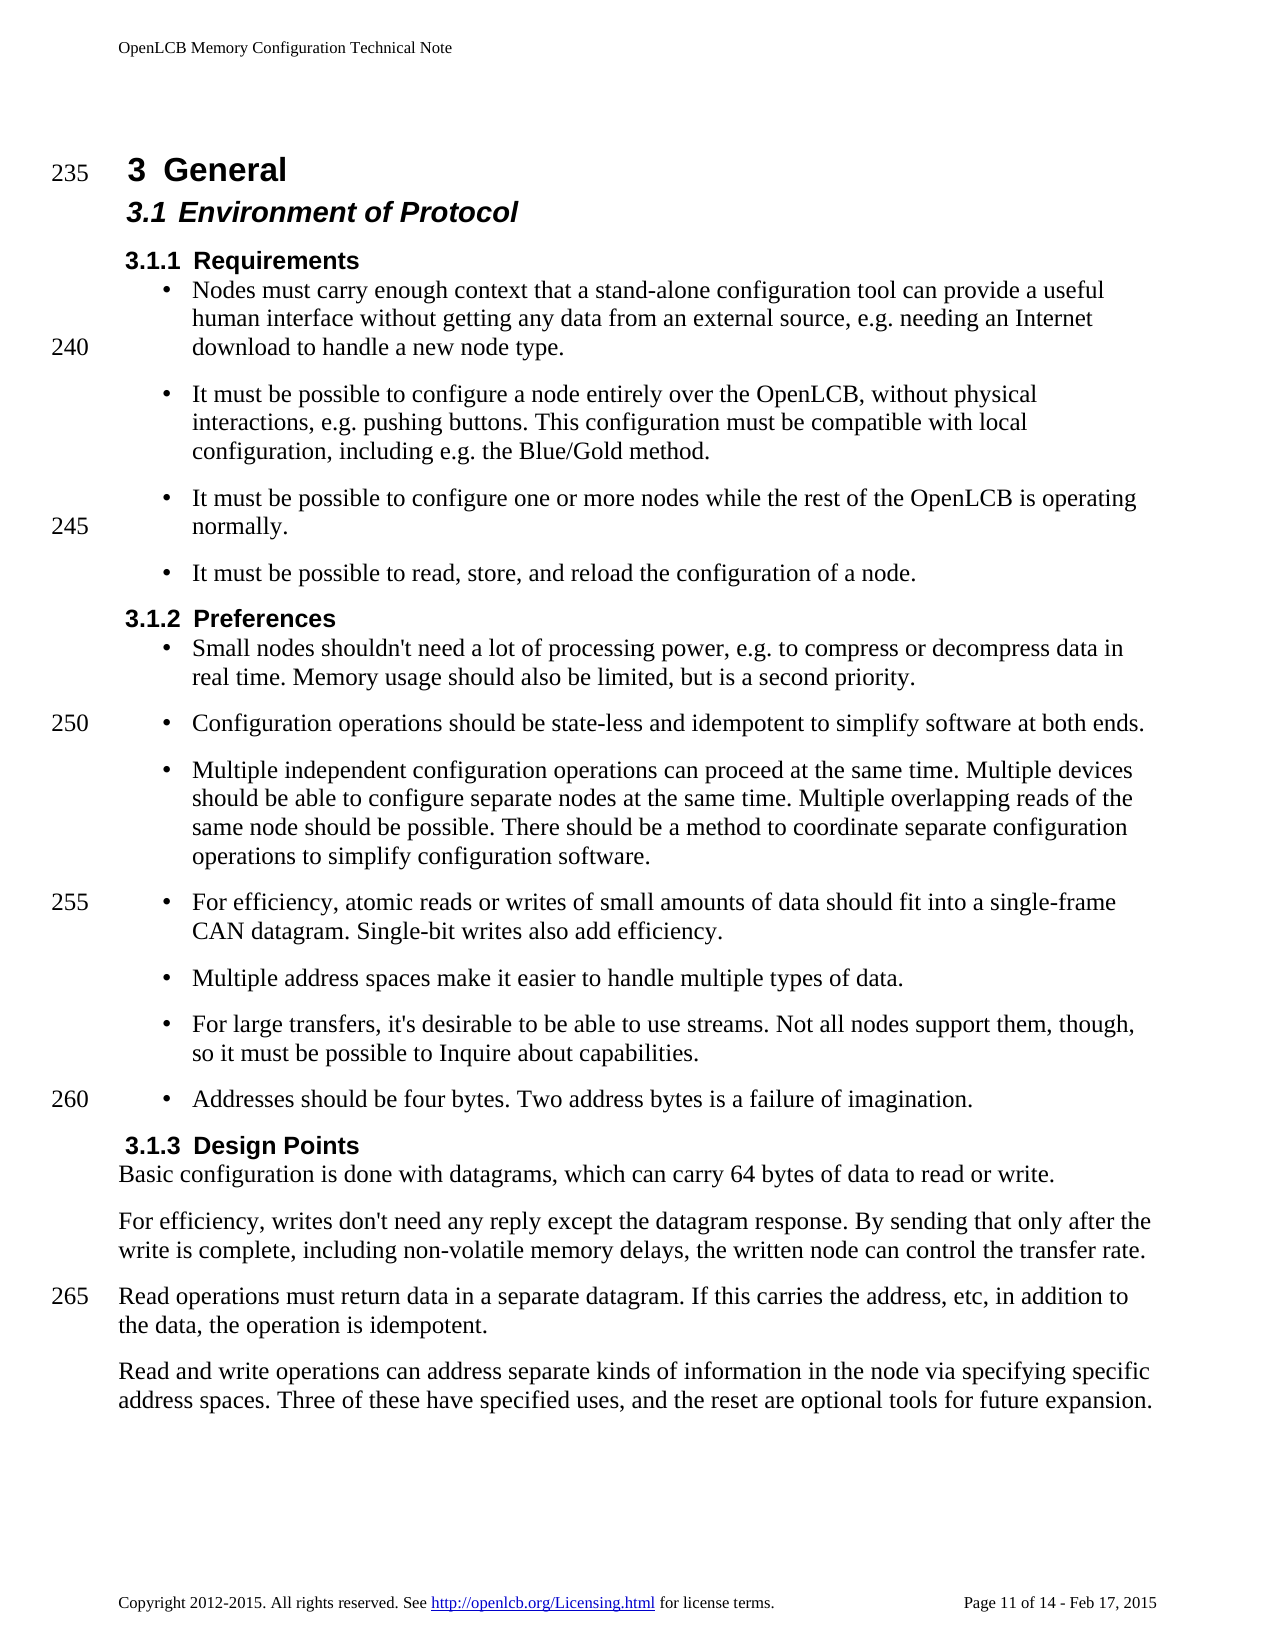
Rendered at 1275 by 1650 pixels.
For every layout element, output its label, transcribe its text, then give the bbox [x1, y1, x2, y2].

list It must be possible to configure one or more nodes while the rest of the OpenLCB is operating normally. [162, 483, 1157, 540]
subtitle Environment of Protocol [118, 195, 1157, 228]
list Small nodes shouldn't need a lot of processing power, e.g. to compress or decompress data in real time. Memory usage should also be limited, but is a second priority. [162, 633, 1157, 691]
list Multiple independent configuration operations can proceed at the same time. Multiple devices should be able to configure separate nodes at the same time. Multiple overlapping reads of the same node should be possible. There should be a method to coordinate separate configuration operations to simplify configuration software. [162, 755, 1157, 870]
list For efficiency, atomic reads or writes of small amounts of data should fit into a single-frame CAN datagram. Single-bit writes also add efficiency. [162, 887, 1157, 945]
subtitle Preferences [118, 604, 1157, 633]
list Addresses should be four bytes. Two address bytes is a failure of imagination. [162, 1084, 1157, 1113]
list Nodes must carry enough context that a stand-alone configuration tool can provide a useful human interface without getting any data from an external source, e.g. needing an Internet download to handle a new node type. [162, 275, 1157, 361]
list It must be possible to read, store, and reload the configuration of a node. [162, 558, 1157, 587]
text For efficiency, writes don't need any reply except the datagram response. By sending that only after the write is complete, including non-volatile memory delays, the written node can control the transfer rate. [118, 1206, 1157, 1263]
subtitle Design Points [118, 1131, 1157, 1159]
subtitle Requirements [118, 246, 1157, 275]
list Configuration operations should be state-less and idempotent to simplify software at both ends. [162, 708, 1157, 737]
list Multiple address spaces make it easier to handle multiple types of data. [162, 963, 1157, 991]
text Read and write operations can address separate kinds of information in the node via specifying specific address spaces. Three of these have specified uses, and the reset are optional tools for future expansion. [118, 1356, 1157, 1414]
list For large transfers, it's desirable to be able to use streams. Not all nodes support them, though, so it must be possible to Inquire about capabilities. [162, 1009, 1157, 1067]
text Read operations must return data in a separate datagram. If this carries the address, etc, in addition to the data, the operation is idempotent. [118, 1281, 1157, 1339]
subtitle General [118, 150, 1157, 188]
text Basic configuration is done with datagrams, which can carry 64 bytes of data to read or write. [118, 1159, 1157, 1188]
list It must be possible to configure a node entirely over the OpenLCB, without physical interactions, e.g. pushing buttons. This configuration must be compatible with local configuration, including e.g. the Blue/Gold method. [162, 379, 1157, 465]
